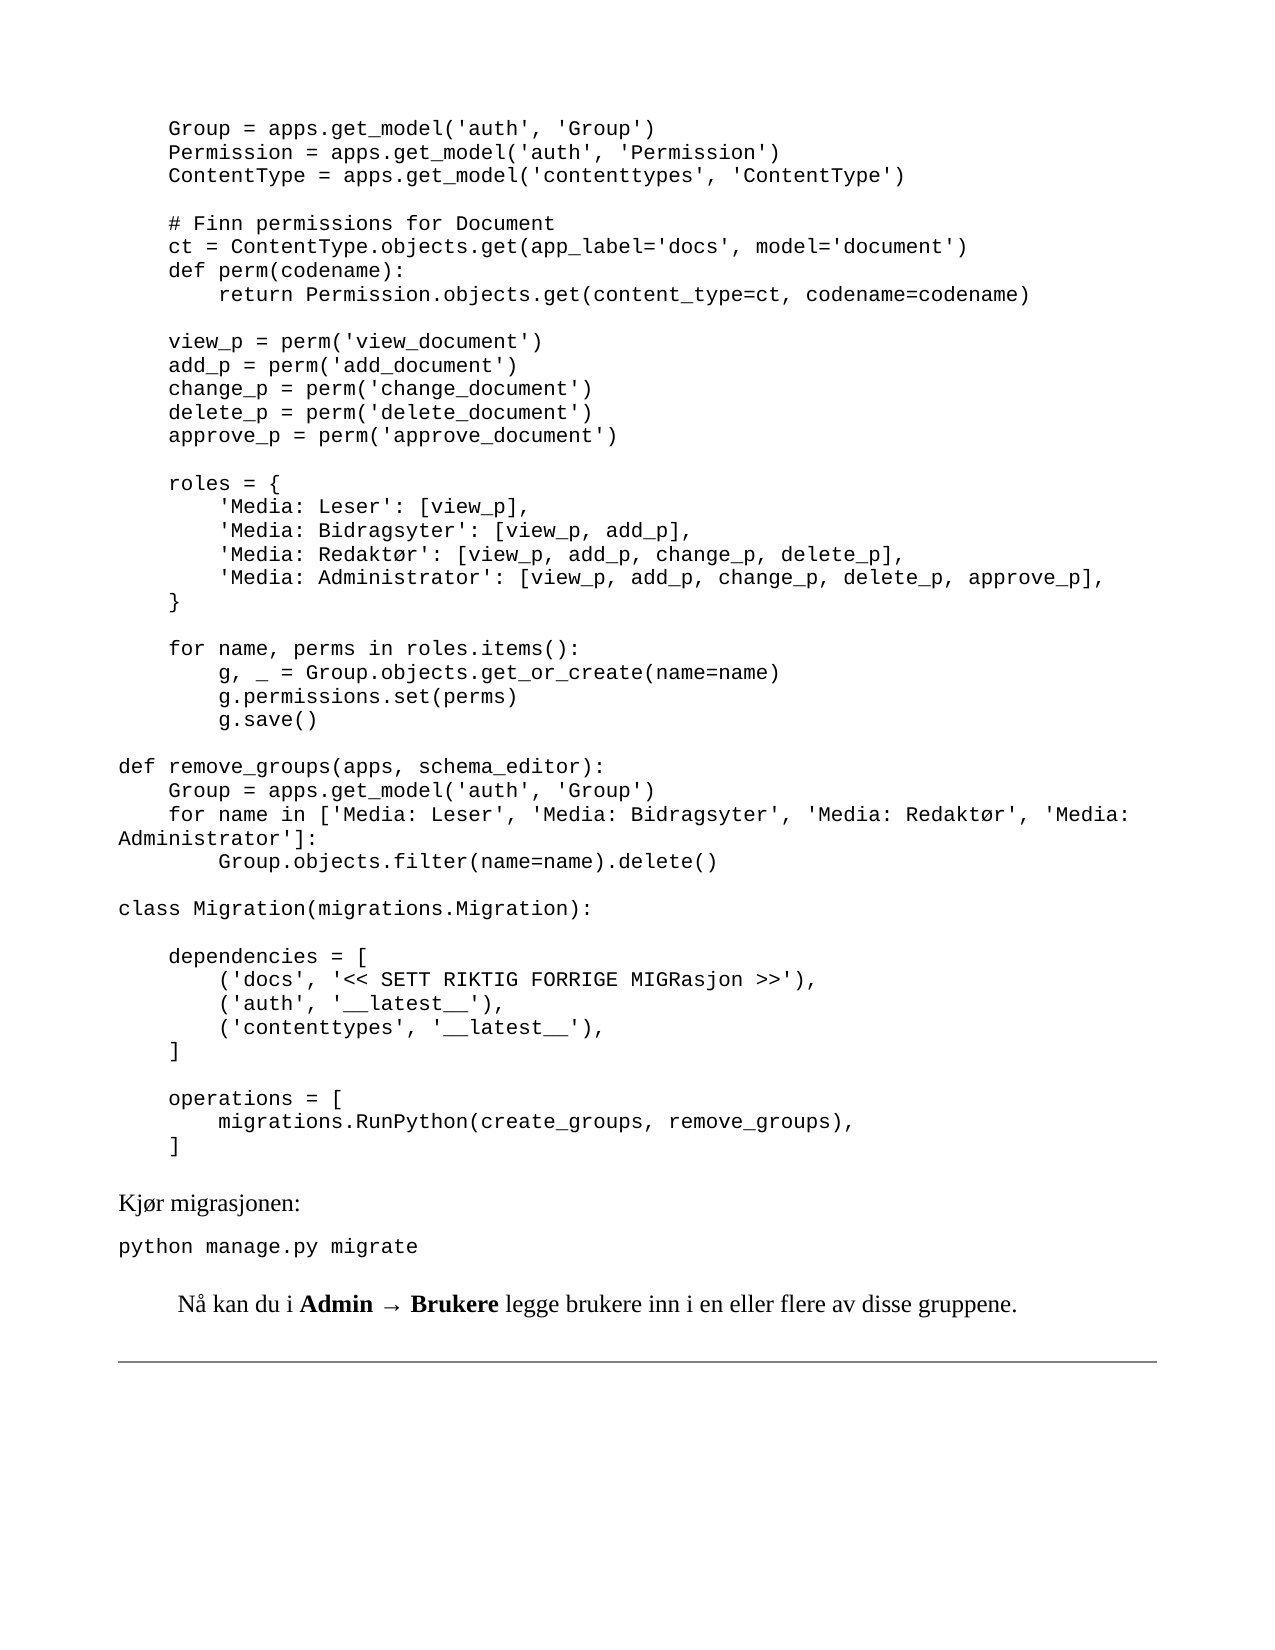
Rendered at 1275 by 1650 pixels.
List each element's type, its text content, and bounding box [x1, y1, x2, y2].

text Group = apps.get_model('auth', 'Group') [118, 780, 1157, 804]
text 'Media: Leser': [view_p], [118, 496, 1157, 520]
text add_p = perm('add_document') [118, 354, 1157, 378]
text def remove_groups(apps, schema_editor): [118, 757, 1157, 780]
text Nå kan du i Admin → Brukere legge brukere inn i en eller flere av disse gruppene. [177, 1289, 1098, 1317]
text g.save() [118, 709, 1157, 733]
text ] [118, 1040, 1157, 1064]
text Group.objects.filter(name=name).delete() [118, 851, 1157, 875]
text g.permissions.set(perms) [118, 686, 1157, 709]
text } [118, 591, 1157, 615]
text migrations.RunPython(create_groups, remove_groups), [118, 1111, 1157, 1135]
text change_p = perm('change_document') [118, 378, 1157, 402]
text approve_p = perm('approve_document') [118, 426, 1157, 449]
text return Permission.objects.get(content_type=ct, codename=codename) [118, 284, 1157, 307]
text Group = apps.get_model('auth', 'Group') [118, 118, 1157, 142]
text for name, perms in roles.items(): [118, 638, 1157, 662]
text 'Media: Redaktør': [view_p, add_p, change_p, delete_p], [118, 544, 1157, 567]
text ] [118, 1135, 1157, 1158]
text ('docs', '<< SETT RIKTIG FORRIGE MIGRasjon >>'), [118, 969, 1157, 993]
text ('contenttypes', '__latest__'), [118, 1017, 1157, 1040]
text delete_p = perm('delete_document') [118, 402, 1157, 426]
text ('auth', '__latest__'), [118, 993, 1157, 1017]
text 'Media: Bidragsyter': [view_p, add_p], [118, 520, 1157, 544]
text for name in ['Media: Leser', 'Media: Bidragsyter', 'Media: Redaktør', 'Media: Administrator']: [118, 804, 1157, 851]
text ContentType = apps.get_model('contenttypes', 'ContentType') [118, 165, 1157, 189]
text 'Media: Administrator': [view_p, add_p, change_p, delete_p, approve_p], [118, 567, 1157, 591]
text Kjør migrasjonen: [118, 1188, 1157, 1217]
text Permission = apps.get_model('auth', 'Permission') [118, 142, 1157, 165]
text view_p = perm('view_document') [118, 331, 1157, 354]
text class Migration(migrations.Migration): [118, 898, 1157, 922]
text operations = [ [118, 1088, 1157, 1111]
text dependencies = [ [118, 946, 1157, 969]
text # Finn permissions for Document [118, 213, 1157, 236]
text roles = { [118, 473, 1157, 496]
text def perm(codename): [118, 260, 1157, 284]
text g, _ = Group.objects.get_or_create(name=name) [118, 662, 1157, 686]
text ct = ContentType.objects.get(app_label='docs', model='document') [118, 236, 1157, 260]
text python manage.py migrate [118, 1236, 1157, 1259]
